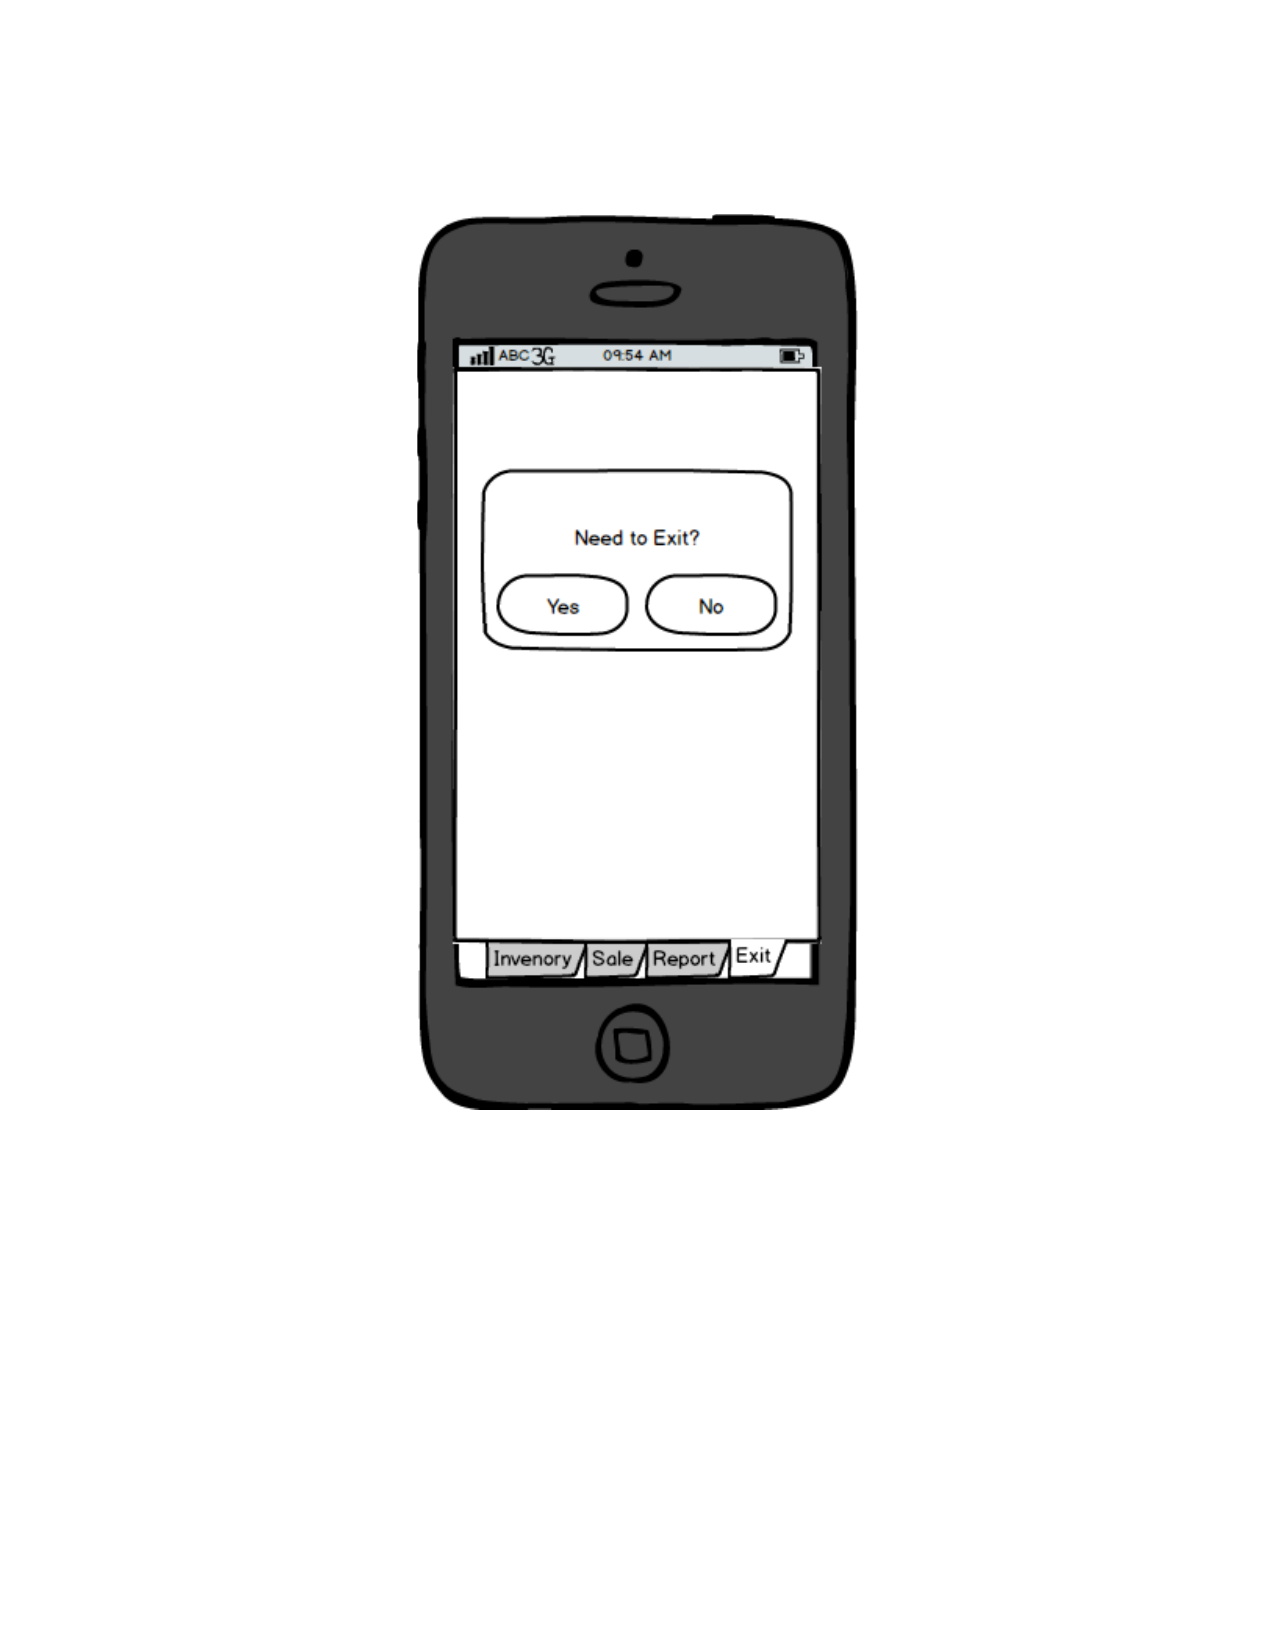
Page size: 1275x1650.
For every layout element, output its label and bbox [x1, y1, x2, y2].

picture [417, 214, 858, 1110]
